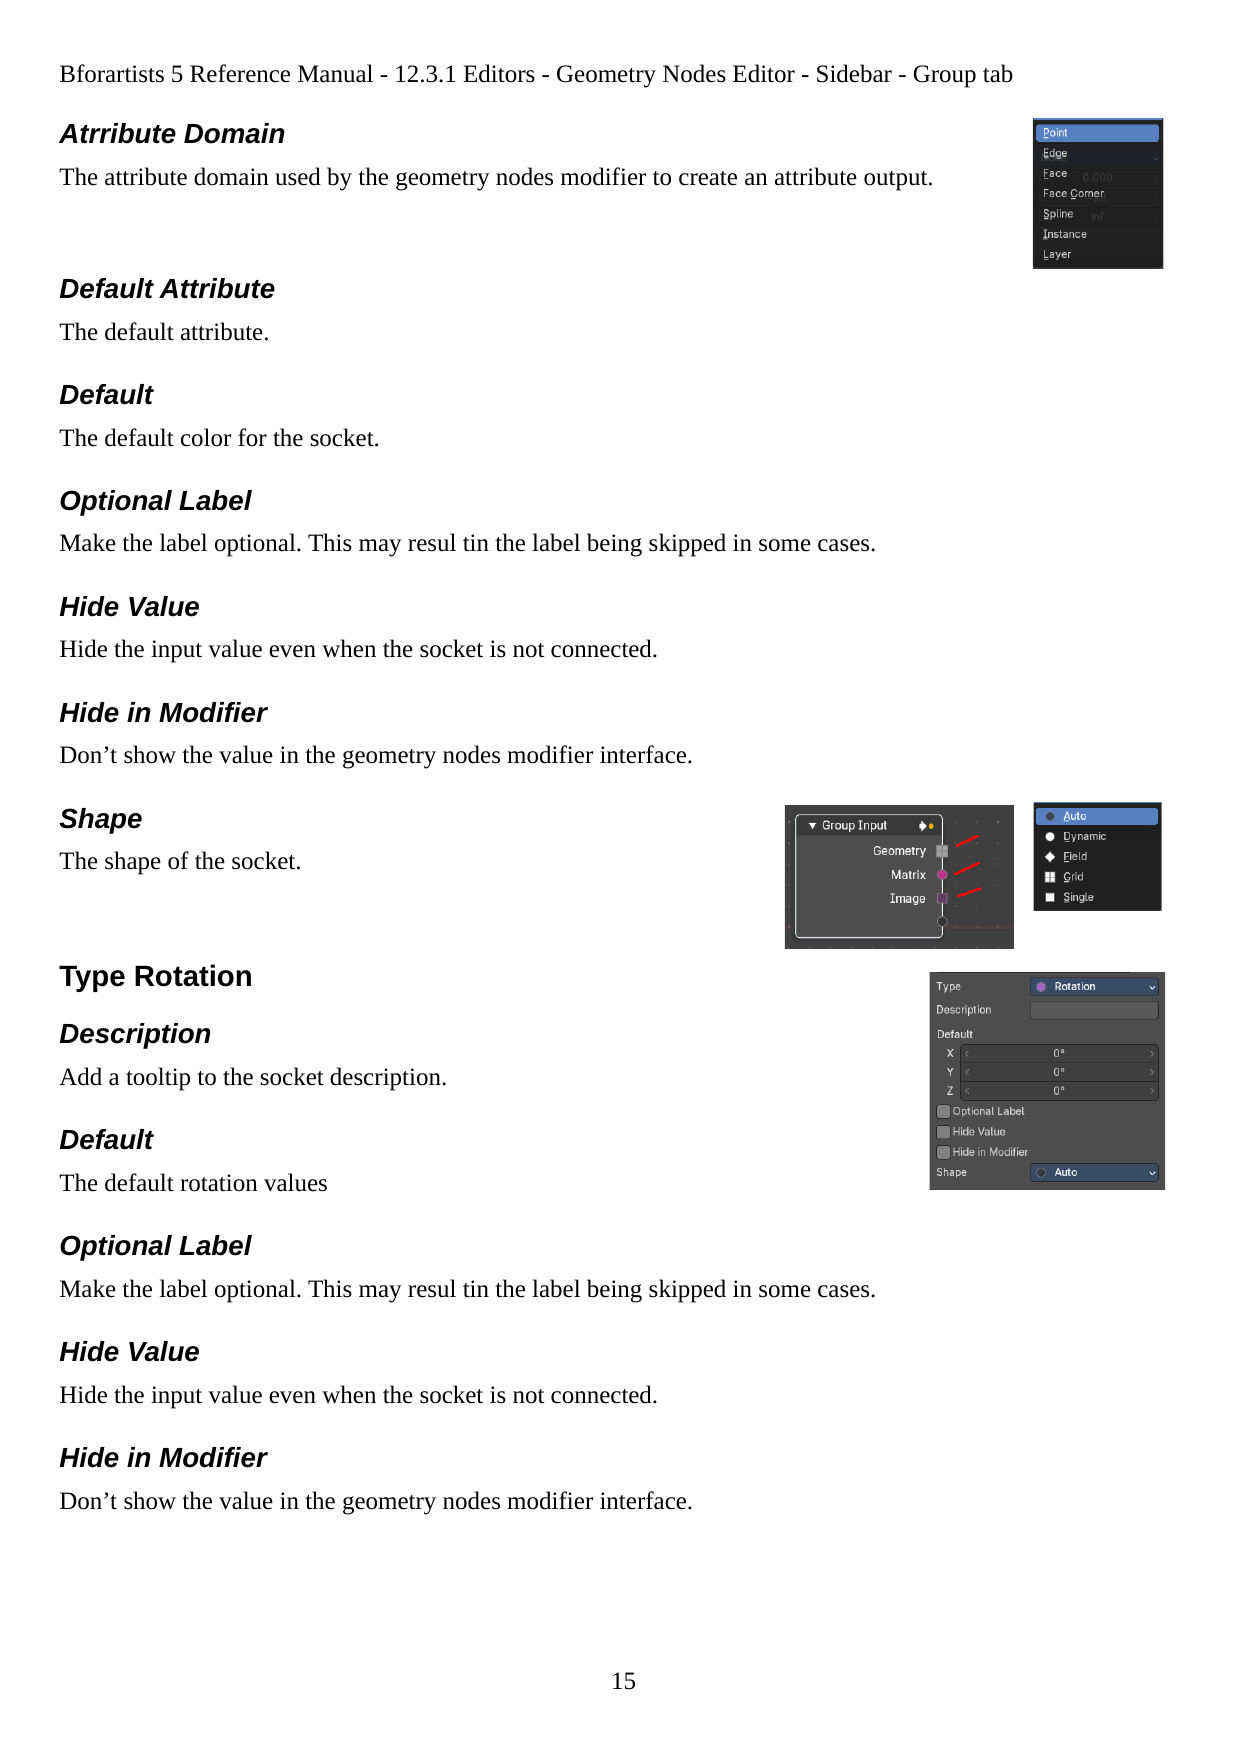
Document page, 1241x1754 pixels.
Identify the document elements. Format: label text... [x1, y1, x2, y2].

subtitle Optional Label [59, 1230, 1181, 1262]
subtitle [1166, 1018, 1181, 1050]
text Make the label optional. This may resul tin the label being skipped in some cases. [59, 1274, 1181, 1303]
subtitle Default Attribute [59, 272, 1181, 304]
subtitle Shape [59, 802, 1033, 834]
subtitle [1162, 802, 1181, 834]
picture [1033, 802, 1162, 911]
picture [784, 805, 1014, 949]
text Hide the input value even when the socket is not connected. [59, 1380, 1181, 1409]
subtitle Hide in Modifier [59, 1442, 1181, 1473]
text The shape of the socket. [59, 846, 784, 875]
text Add a tooltip to the socket description. [59, 1062, 929, 1091]
picture [1032, 118, 1164, 269]
subtitle Type Rotation [59, 959, 1181, 993]
subtitle Hide Value [59, 1336, 1181, 1367]
subtitle Hide Value [59, 590, 1181, 622]
picture [929, 972, 1166, 1190]
text Don’t show the value in the geometry nodes modifier interface. [59, 740, 1181, 769]
text Make the label optional. This may resul tin the label being skipped in some cases. [59, 528, 1181, 557]
text The default color for the socket. [59, 423, 1181, 451]
subtitle Hide in Modifier [59, 696, 1181, 728]
subtitle Default [59, 378, 1181, 410]
subtitle Optional Label [59, 484, 1181, 516]
subtitle Default [59, 1124, 929, 1156]
subtitle [1166, 1124, 1181, 1156]
text [1162, 846, 1181, 875]
text The default attribute. [59, 317, 1181, 345]
text Don’t show the value in the geometry nodes modifier interface. [59, 1486, 1181, 1515]
text [1014, 846, 1033, 875]
text The attribute domain used by the geometry nodes modifier to create an attribute output. [59, 162, 1032, 190]
subtitle Atrribute Domain [59, 117, 1181, 149]
subtitle Description [59, 1018, 929, 1050]
text Hide the input value even when the socket is not connected. [59, 634, 1181, 663]
text The default rotation values [59, 1168, 1181, 1197]
